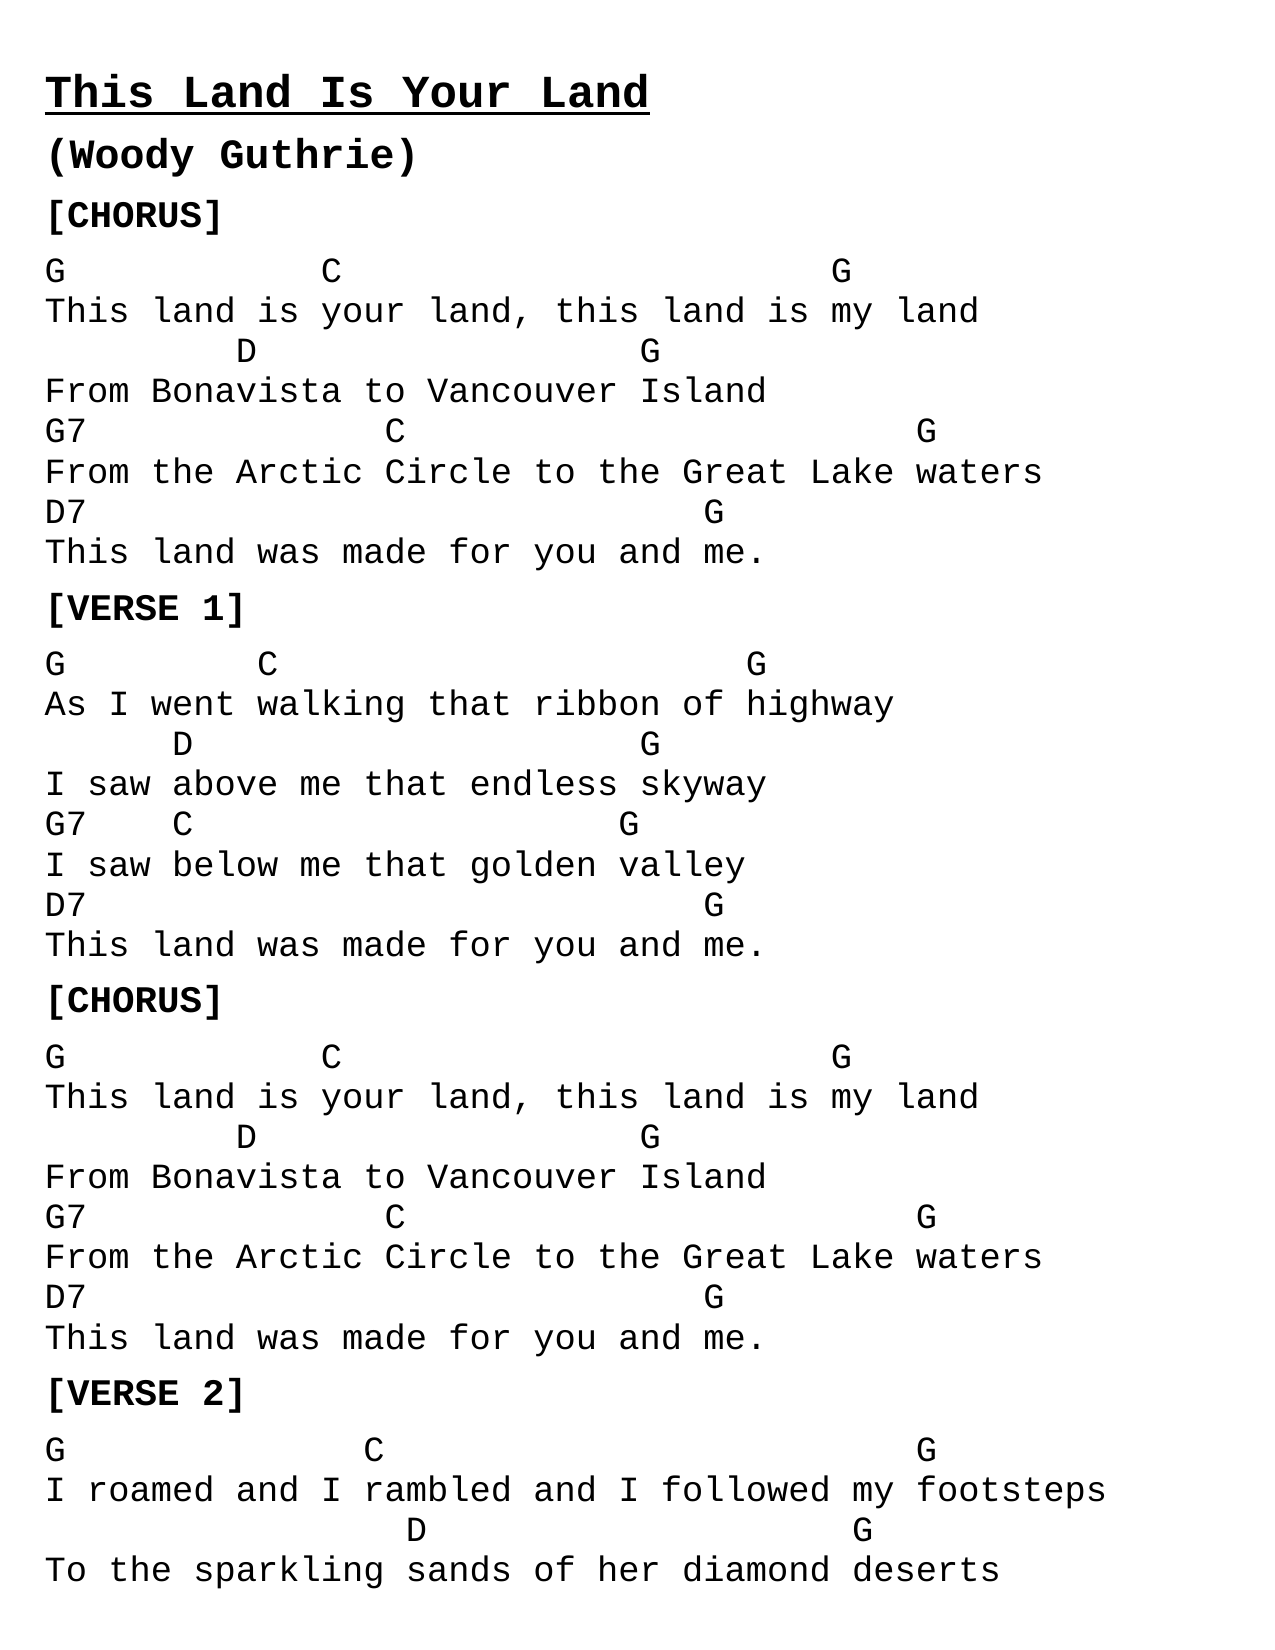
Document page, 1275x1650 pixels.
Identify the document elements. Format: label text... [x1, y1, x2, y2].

text From Bonavista to Vancouver Island [44, 1159, 1231, 1199]
text This land was made for you and me. [44, 927, 1231, 967]
text From Bonavista to Vancouver Island [44, 373, 1231, 413]
text I roamed and I rambled and I followed my footsteps [44, 1472, 1231, 1512]
subtitle [VERSE 1] [44, 589, 1231, 631]
text I saw above me that endless skyway [44, 766, 1231, 806]
text D7 G [44, 494, 1231, 534]
text D G [44, 333, 1231, 373]
text G C G [44, 1432, 1231, 1472]
text To the sparkling sands of her diamond deserts [44, 1552, 1231, 1592]
text G C G [44, 646, 1231, 686]
subtitle (Woody Guthrie) [44, 134, 1231, 181]
text I saw below me that golden valley [44, 846, 1231, 887]
text D G [44, 1119, 1231, 1159]
text G7 C G [44, 806, 1231, 846]
text D G [44, 1512, 1231, 1552]
text D G [44, 726, 1231, 766]
subtitle [CHORUS] [44, 196, 1231, 238]
subtitle [VERSE 2] [44, 1374, 1231, 1417]
text G C G [44, 253, 1231, 293]
text G7 C G [44, 413, 1231, 453]
text This land is your land, this land is my land [44, 1079, 1231, 1119]
text From the Arctic Circle to the Great Lake waters [44, 1239, 1231, 1279]
text As I went walking that ribbon of highway [44, 686, 1231, 726]
text D7 G [44, 887, 1231, 927]
text This land was made for you and me. [44, 1319, 1231, 1360]
subtitle This Land Is Your Land [44, 69, 1231, 121]
subtitle [CHORUS] [44, 982, 1231, 1024]
text G C G [44, 1039, 1231, 1079]
text This land is your land, this land is my land [44, 293, 1231, 333]
text D7 G [44, 1279, 1231, 1319]
text This land was made for you and me. [44, 534, 1231, 574]
text From the Arctic Circle to the Great Lake waters [44, 453, 1231, 494]
text G7 C G [44, 1199, 1231, 1239]
